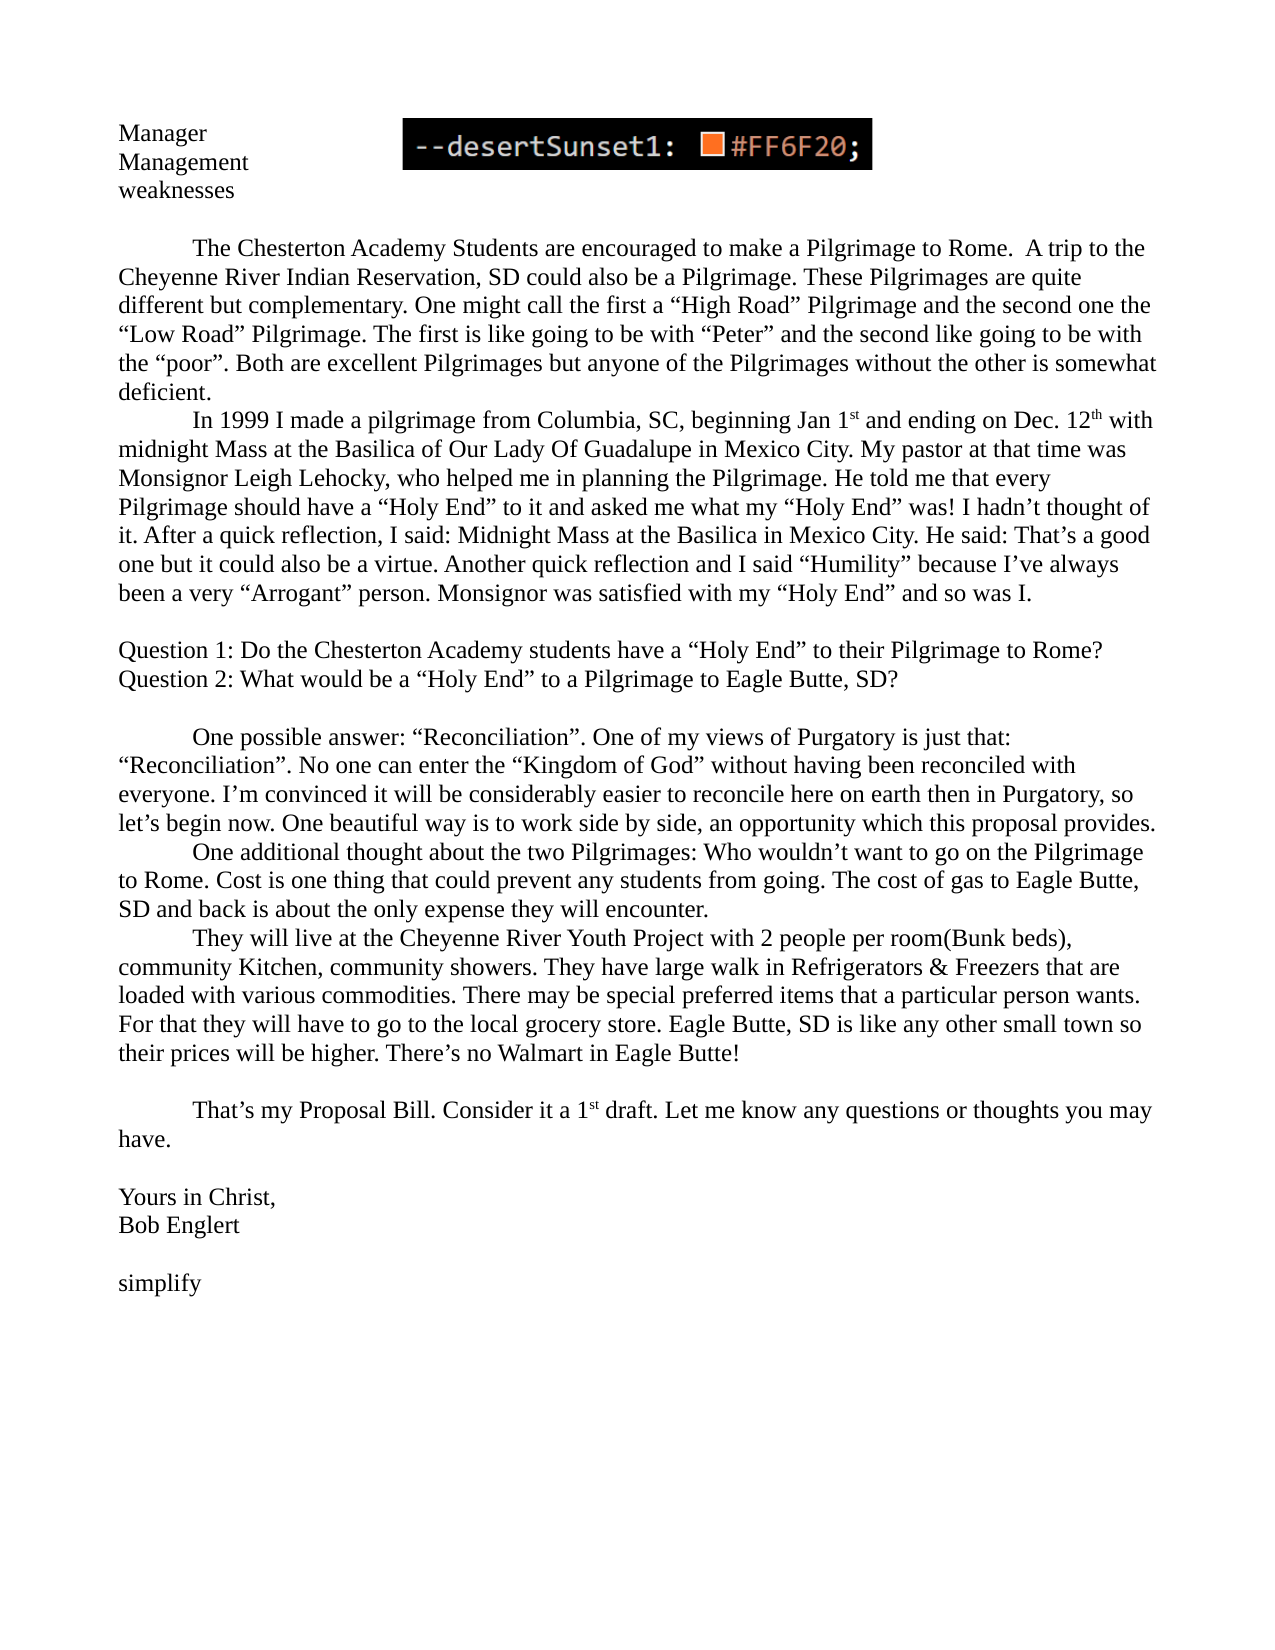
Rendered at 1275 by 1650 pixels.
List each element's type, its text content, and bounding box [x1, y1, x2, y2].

text Management [118, 147, 1157, 176]
picture [402, 118, 873, 170]
text [873, 118, 1157, 147]
text The Chesterton Academy Students are encouraged to make a Pilgrimage to Rome. A trip to the Cheyenne River Indian Reservation, SD could also be a Pilgrimage. These Pilgrimages are quite different but complementary. One might call the first a “High Road” Pilgrimage and the second one the “Low Road” Pilgrimage. The first is like going to be with “Peter” and the second like going to be with the “poor”. Both are excellent Pilgrimages but anyone of the Pilgrimages without the other is somewhat deficient. [118, 233, 1157, 406]
text Question 2: What would be a “Holy End” to a Pilgrimage to Eagle Butte, SD? [118, 664, 1157, 693]
text Question 1: Do the Chesterton Academy students have a “Holy End” to their Pilgrimage to Rome? [118, 636, 1157, 664]
text weaknesses [118, 176, 1157, 204]
text Bob Englert [118, 1211, 1157, 1239]
text They will live at the Cheyenne River Youth Project with 2 people per room(Bunk beds), community Kitchen, community showers. They have large walk in Refrigerators & Freezers that are loaded with various commodities. There may be special preferred items that a particular person wants. For that they will have to go to the local grocery store. Eagle Butte, SD is like any other small town so their prices will be higher. There’s no Walmart in Eagle Butte! [118, 923, 1157, 1067]
text One additional thought about the two Pilgrimages: Who wouldn’t want to go on the Pilgrimage to Rome. Cost is one thing that could prevent any students from going. The cost of gas to Eagle Butte, SD and back is about the only expense they will encounter. [118, 837, 1157, 923]
text That’s my Proposal Bill. Consider it a 1st draft. Let me know any questions or thoughts you may have. [118, 1096, 1157, 1153]
text Manager [118, 118, 402, 147]
text One possible answer: “Reconciliation”. One of my views of Purgatory is just that: “Reconciliation”. No one can enter the “Kingdom of God” without having been reconciled with everyone. I’m convinced it will be considerably easier to reconcile here on earth then in Purgatory, so let’s begin now. One beautiful way is to work side by side, an opportunity which this proposal provides. [118, 722, 1157, 837]
text simplify [118, 1268, 1157, 1297]
text In 1999 I made a pilgrimage from Columbia, SC, beginning Jan 1st and ending on Dec. 12th with midnight Mass at the Basilica of Our Lady Of Guadalupe in Mexico City. My pastor at that time was Monsignor Leigh Lehocky, who helped me in planning the Pilgrimage. He told me that every Pilgrimage should have a “Holy End” to it and asked me what my “Holy End” was! I hadn’t thought of it. After a quick reflection, I said: Midnight Mass at the Basilica in Mexico City. He said: That’s a good one but it could also be a virtue. Another quick reflection and I said “Humility” because I’ve always been a very “Arrogant” person. Monsignor was satisfied with my “Holy End” and so was I. [118, 406, 1157, 607]
text Yours in Christ, [118, 1182, 1157, 1211]
